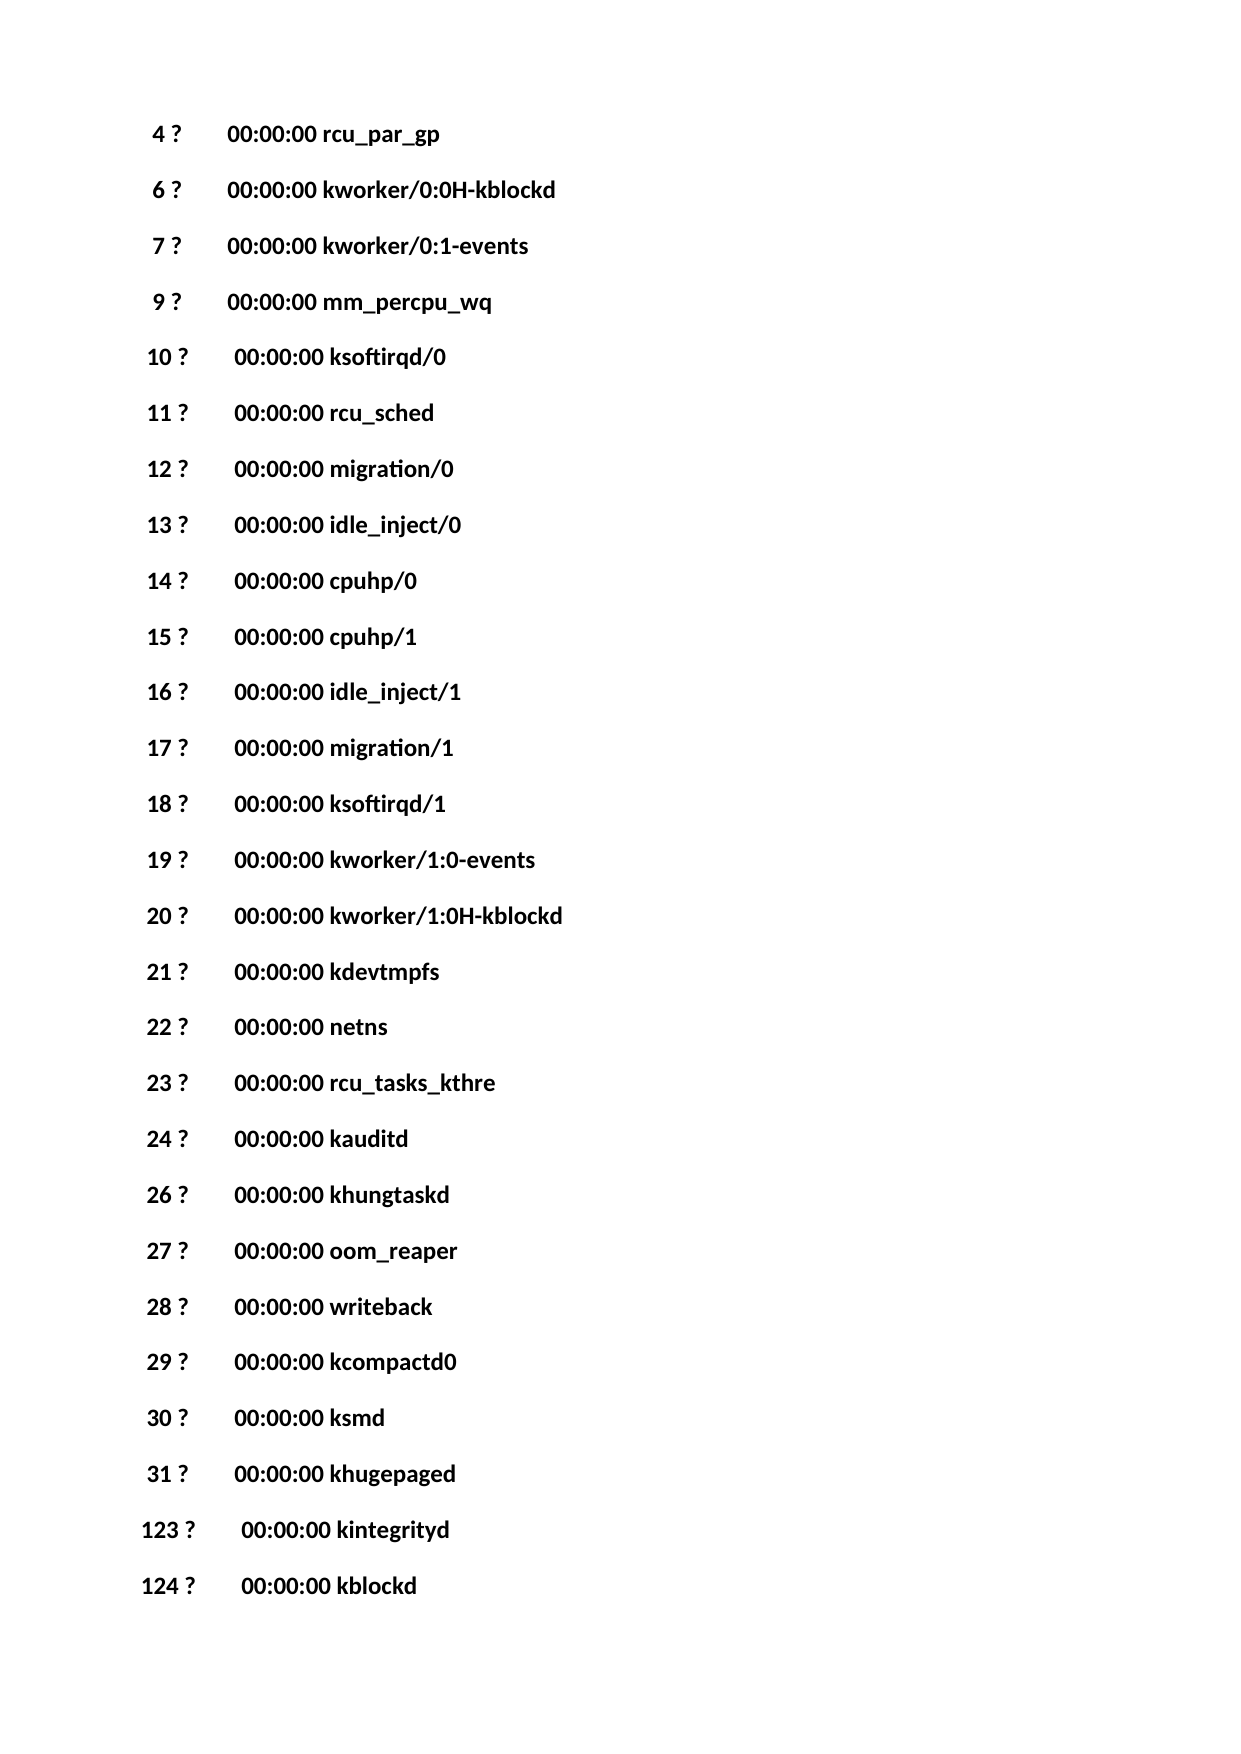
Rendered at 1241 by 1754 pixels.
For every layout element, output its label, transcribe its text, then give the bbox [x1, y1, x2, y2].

text 31 ? 00:00:00 khugepaged [118, 1458, 1122, 1489]
text 14 ? 00:00:00 cpuhp/0 [118, 565, 1122, 595]
text 123 ? 00:00:00 kintegrityd [118, 1514, 1122, 1544]
text 22 ? 00:00:00 netns [118, 1011, 1122, 1042]
text 17 ? 00:00:00 migration/1 [118, 732, 1122, 763]
text 30 ? 00:00:00 ksmd [118, 1402, 1122, 1433]
text 6 ? 00:00:00 kworker/0:0H-kblockd [118, 174, 1122, 204]
text 23 ? 00:00:00 rcu_tasks_kthre [118, 1067, 1122, 1098]
text 15 ? 00:00:00 cpuhp/1 [118, 621, 1122, 651]
text 20 ? 00:00:00 kworker/1:0H-kblockd [118, 900, 1122, 930]
text 13 ? 00:00:00 idle_inject/0 [118, 509, 1122, 539]
text 4 ? 00:00:00 rcu_par_gp [118, 118, 1122, 149]
text 29 ? 00:00:00 kcompactd0 [118, 1346, 1122, 1377]
text 16 ? 00:00:00 idle_inject/1 [118, 676, 1122, 707]
text 26 ? 00:00:00 khungtaskd [118, 1179, 1122, 1209]
text 27 ? 00:00:00 oom_reaper [118, 1235, 1122, 1265]
text 124 ? 00:00:00 kblockd [118, 1570, 1122, 1600]
text 21 ? 00:00:00 kdevtmpfs [118, 956, 1122, 986]
text 10 ? 00:00:00 ksoftirqd/0 [118, 341, 1122, 372]
text 9 ? 00:00:00 mm_percpu_wq [118, 286, 1122, 316]
text 7 ? 00:00:00 kworker/0:1-events [118, 230, 1122, 260]
text 24 ? 00:00:00 kauditd [118, 1123, 1122, 1154]
text 18 ? 00:00:00 ksoftirqd/1 [118, 788, 1122, 819]
text 12 ? 00:00:00 migration/0 [118, 453, 1122, 484]
text 28 ? 00:00:00 writeback [118, 1291, 1122, 1321]
text 11 ? 00:00:00 rcu_sched [118, 397, 1122, 428]
text 19 ? 00:00:00 kworker/1:0-events [118, 844, 1122, 874]
